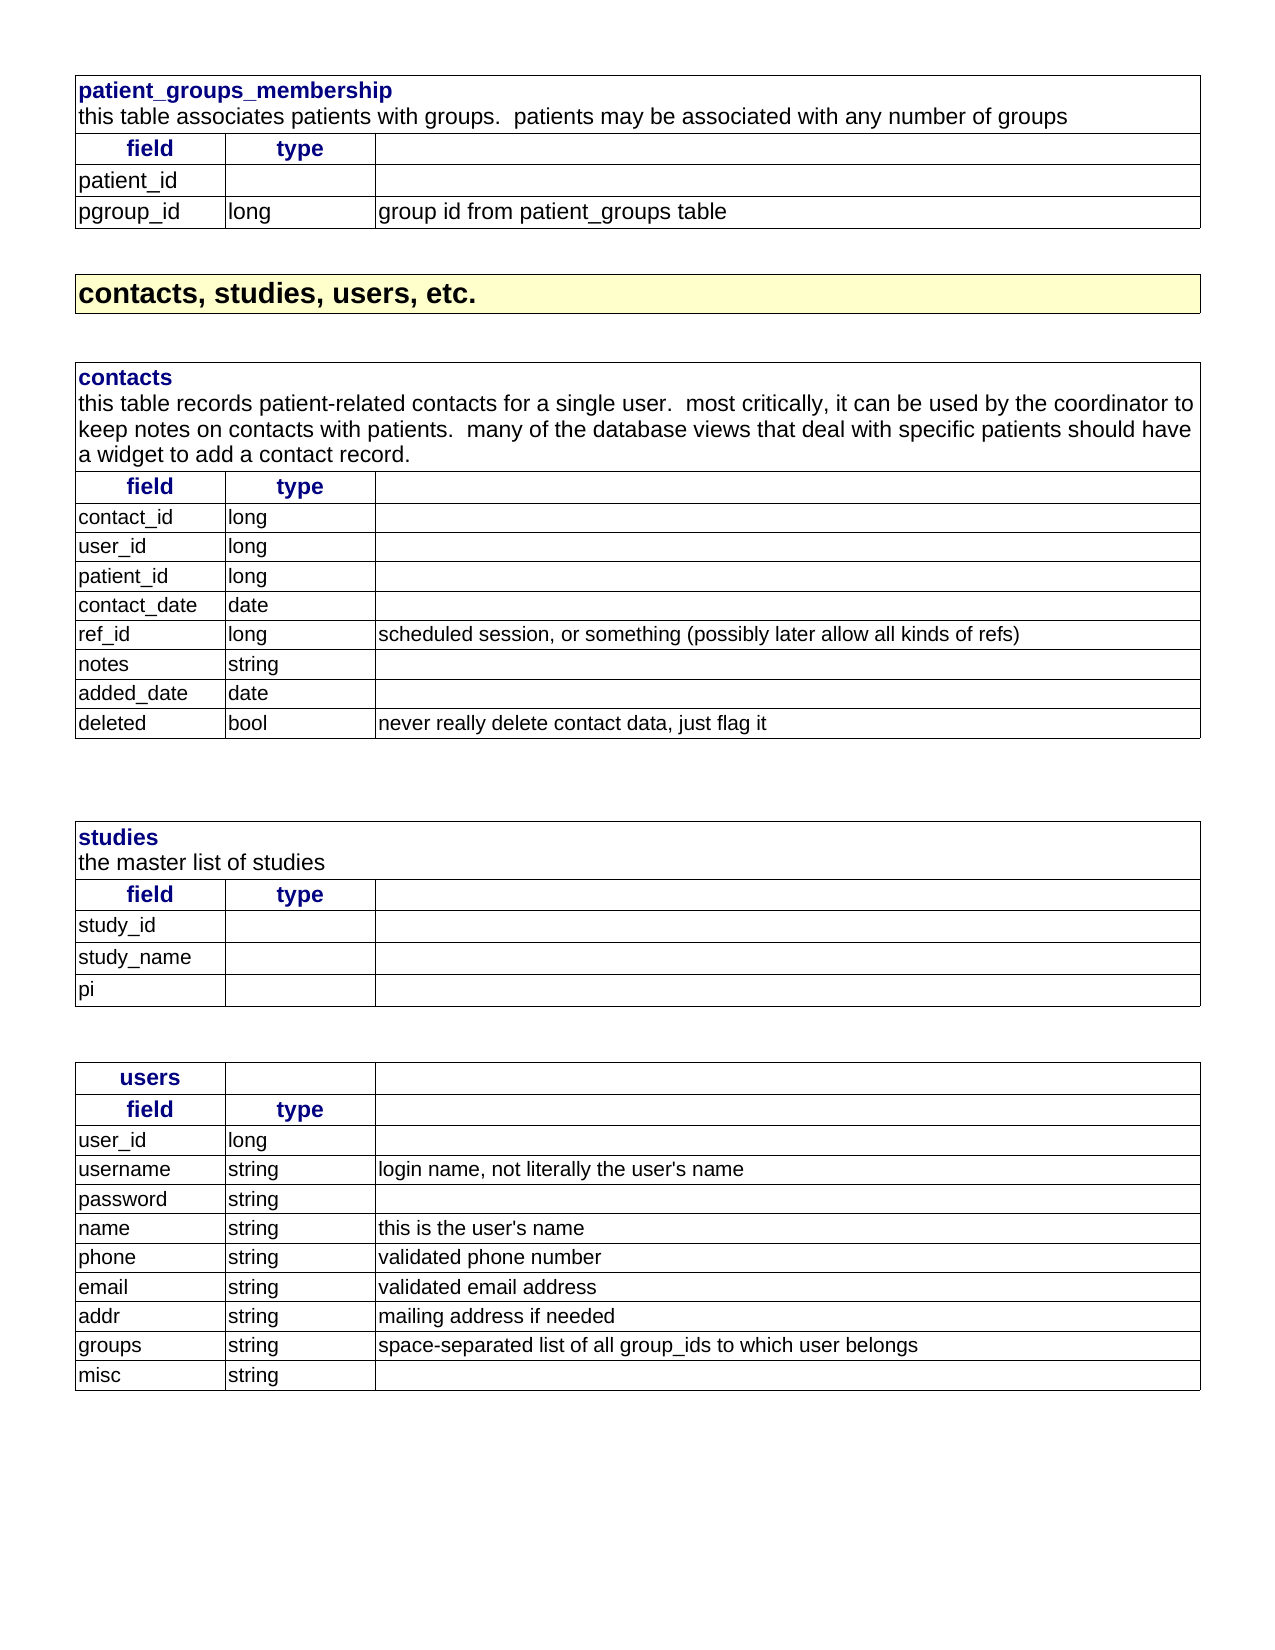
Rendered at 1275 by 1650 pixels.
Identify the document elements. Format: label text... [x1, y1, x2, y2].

table_cell study_id [76, 911, 225, 942]
table_header patient_groups_membership this table associates patients with groups. patients may be associated with any number of groups [76, 76, 1200, 132]
table_cell [376, 1126, 1200, 1154]
table_cell username [76, 1156, 225, 1184]
table_cell contact_date [76, 592, 225, 620]
table_header users [76, 1063, 225, 1093]
table_cell [376, 880, 1200, 910]
table_cell patient_id [76, 562, 225, 591]
table_cell [376, 1095, 1200, 1125]
table_cell phone [76, 1244, 225, 1272]
table_cell date [226, 680, 375, 708]
table_cell mailing address if needed [376, 1302, 1200, 1331]
table_cell string [226, 1273, 375, 1301]
table_cell [376, 533, 1200, 561]
table_cell field [76, 1095, 225, 1125]
table_cell [376, 134, 1200, 164]
table_cell user_id [76, 533, 225, 561]
table_cell type [226, 880, 375, 910]
table_cell email [76, 1273, 225, 1301]
table_cell [376, 911, 1200, 942]
table_cell pgroup_id [76, 197, 225, 228]
table_cell long [226, 1126, 375, 1154]
table_cell [376, 943, 1200, 974]
table_cell long [226, 562, 375, 591]
table_cell field [76, 134, 225, 164]
table_cell contact_id [76, 504, 225, 532]
table_cell password [76, 1185, 225, 1213]
table_cell [376, 680, 1200, 708]
table_header [226, 1063, 375, 1093]
table_cell string [226, 1361, 375, 1389]
table_cell [376, 650, 1200, 679]
table_cell [376, 1361, 1200, 1389]
table_cell long [226, 504, 375, 532]
table_header contacts this table records patient-related contacts for a single user. most critically, it can be used by the coordinator to keep notes on contacts with patients. many of the database views that deal with specific patients should have a widget to add a contact record. [76, 363, 1200, 471]
table_cell type [226, 1095, 375, 1125]
table_cell string [226, 1156, 375, 1184]
table_cell study_name [76, 943, 225, 974]
table_cell long [226, 533, 375, 561]
table_cell string [226, 1185, 375, 1213]
table_cell long [226, 621, 375, 649]
table_cell notes [76, 650, 225, 679]
table_cell misc [76, 1361, 225, 1389]
table_cell [226, 943, 375, 974]
table_cell validated phone number [376, 1244, 1200, 1272]
table_cell [226, 911, 375, 942]
table_cell long [226, 197, 375, 228]
table_header studies the master list of studies [76, 822, 1200, 879]
table_cell date [226, 592, 375, 620]
table_cell string [226, 650, 375, 679]
table_cell string [226, 1244, 375, 1272]
table_cell validated email address [376, 1273, 1200, 1301]
table_cell string [226, 1332, 375, 1360]
table_cell ref_id [76, 621, 225, 649]
table_header [376, 1063, 1200, 1093]
table_cell name [76, 1214, 225, 1243]
table_cell string [226, 1214, 375, 1243]
table_cell field [76, 880, 225, 910]
subtitle contacts, studies, users, etc. [76, 275, 1200, 313]
table_cell deleted [76, 709, 225, 737]
table_cell pi [76, 975, 225, 1006]
table_cell [226, 165, 375, 196]
table_cell login name, not literally the user's name [376, 1156, 1200, 1184]
table_cell bool [226, 709, 375, 737]
table_cell [376, 562, 1200, 591]
table_cell field [76, 472, 225, 502]
table_cell addr [76, 1302, 225, 1331]
table_cell never really delete contact data, just flag it [376, 709, 1200, 737]
table_cell [226, 975, 375, 1006]
table_cell this is the user's name [376, 1214, 1200, 1243]
table_cell [376, 1185, 1200, 1213]
table_cell groups [76, 1332, 225, 1360]
table_cell scheduled session, or something (possibly later allow all kinds of refs) [376, 621, 1200, 649]
table_cell [376, 165, 1200, 196]
table_cell added_date [76, 680, 225, 708]
table_cell [376, 472, 1200, 502]
table_cell space-separated list of all group_ids to which user belongs [376, 1332, 1200, 1360]
table_cell patient_id [76, 165, 225, 196]
table_cell [376, 975, 1200, 1006]
table_cell type [226, 472, 375, 502]
table_cell type [226, 134, 375, 164]
table_cell [376, 592, 1200, 620]
table_cell group id from patient_groups table [376, 197, 1200, 228]
table_cell string [226, 1302, 375, 1331]
table_cell [376, 504, 1200, 532]
table_cell user_id [76, 1126, 225, 1154]
